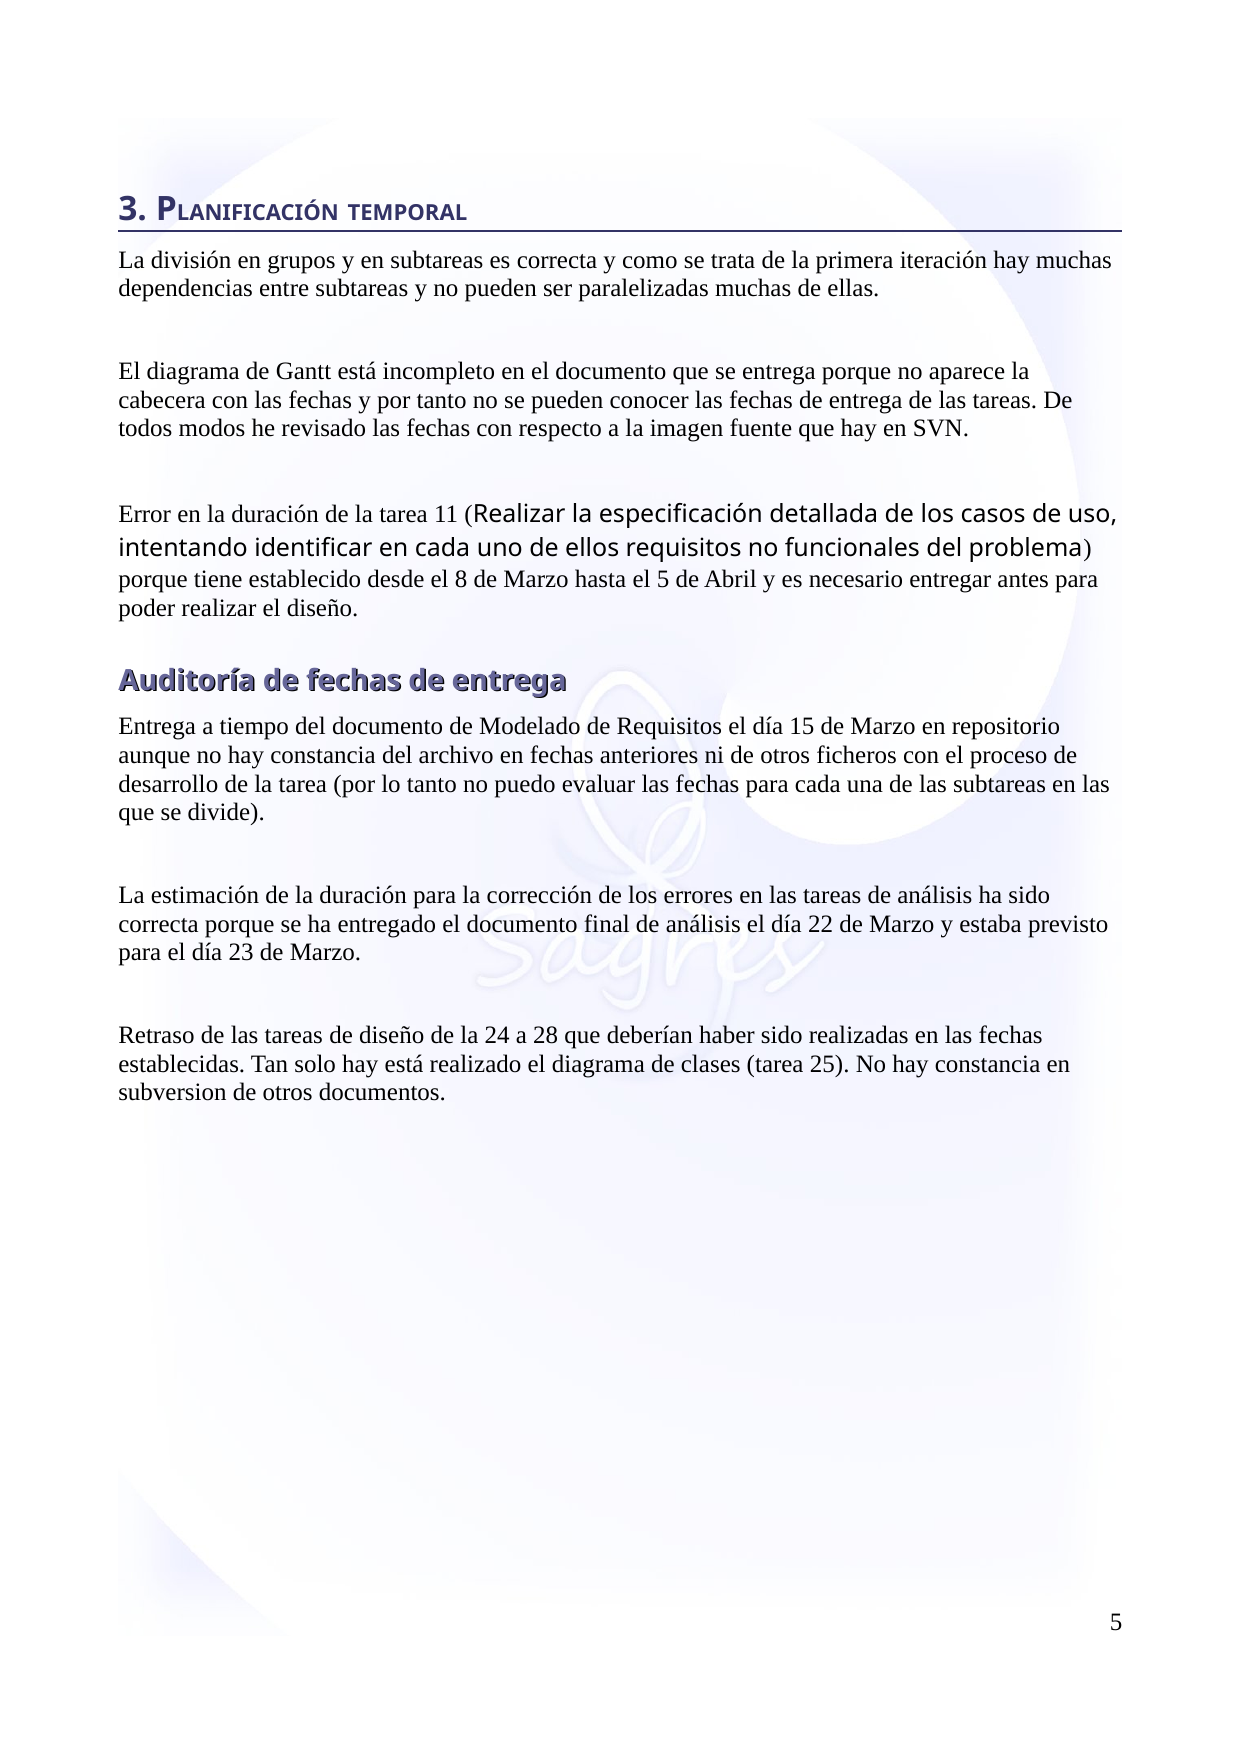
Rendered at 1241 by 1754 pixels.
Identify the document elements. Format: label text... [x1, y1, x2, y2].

text Error en la duración de la tarea 11 (Realizar la especificación detallada de los casos de uso, intentando identificar en cada uno de ellos requisitos no funcionales del problema) porque tiene establecido desde el 8 de Marzo hasta el 5 de Abril y es necesario entregar antes para poder realizar el diseño. [118, 496, 1122, 622]
picture [118, 826, 1122, 880]
picture [118, 699, 1122, 711]
picture [118, 622, 1122, 659]
picture [118, 442, 1122, 496]
text La estimación de la duración para la corrección de los errores en las tareas de análisis ha sido correcta porque se ha entregado el documento final de análisis el día 22 de Marzo y estaba previsto para el día 23 de Marzo. [118, 880, 1122, 966]
text El diagrama de Gantt está incompleto en el documento que se entrega porque no aparece la cabecera con las fechas y por tanto no se pueden conocer las fechas de entrega de las tareas. De todos modos he revisado las fechas con respecto a la imagen fuente que hay en SVN. [118, 356, 1122, 442]
picture [118, 232, 1122, 245]
picture [118, 966, 1122, 1020]
text La división en grupos y en subtareas es correcta y como se trata de la primera iteración hay muchas dependencias entre subtareas y no pueden ser paralelizadas muchas de ellas. [118, 245, 1122, 302]
picture [118, 118, 1122, 184]
subtitle Auditoría de fechas de entrega [118, 659, 1122, 699]
text Retraso de las tareas de diseño de la 24 a 28 que deberían haber sido realizadas en las fechas establecidas. Tan solo hay está realizado el diagrama de clases (tarea 25). No hay constancia en subversion de otros documentos. [118, 1020, 1122, 1106]
picture [118, 302, 1122, 356]
subtitle 3. Planificación temporal [118, 184, 1122, 230]
picture [118, 1106, 1122, 1636]
text Entrega a tiempo del documento de Modelado de Requisitos el día 15 de Marzo en repositorio aunque no hay constancia del archivo en fechas anteriores ni de otros ficheros con el proceso de desarrollo de la tarea (por lo tanto no puedo evaluar las fechas para cada una de las subtareas en las que se divide). [118, 711, 1122, 826]
